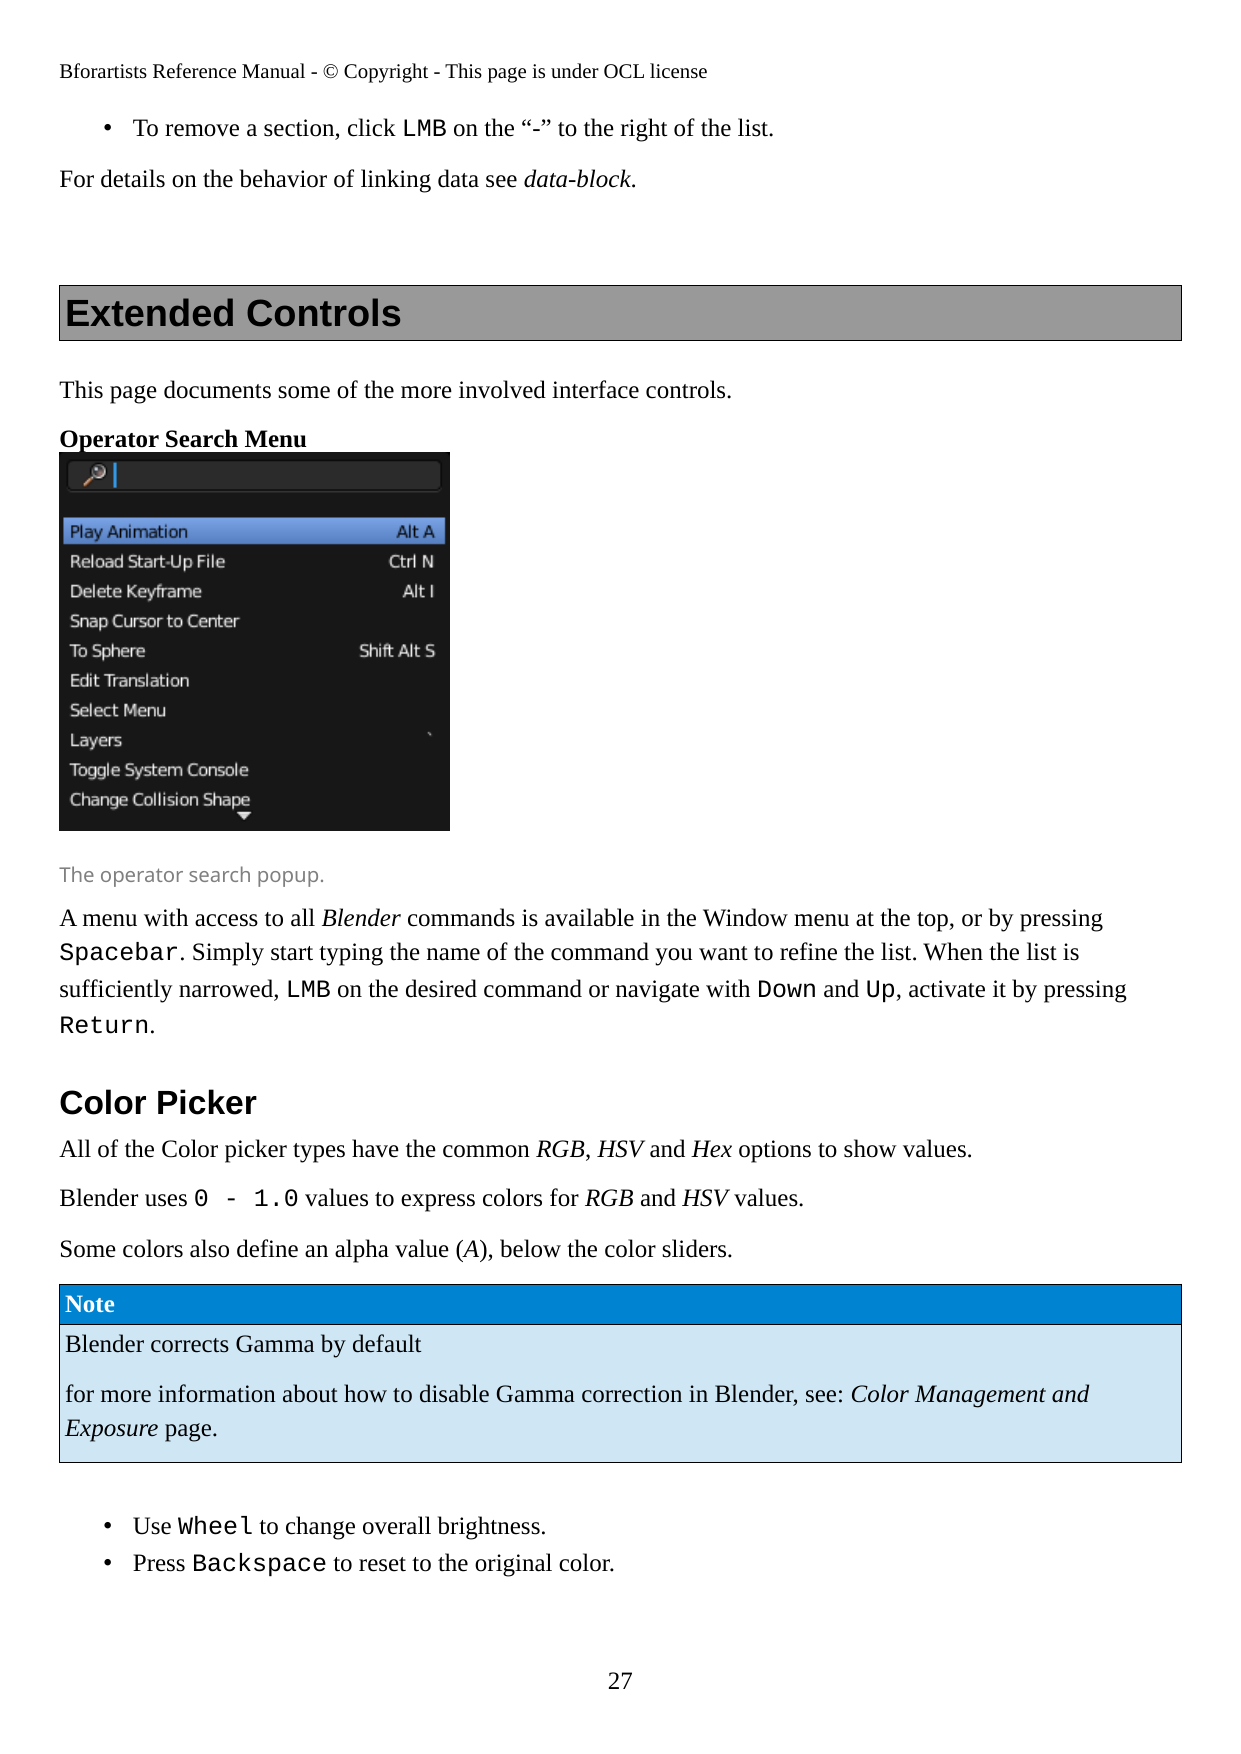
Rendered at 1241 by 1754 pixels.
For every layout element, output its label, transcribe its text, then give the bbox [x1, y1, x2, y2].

text Blender uses 0 - 1.0 values to express colors for RGB and HSV values. [59, 1183, 1181, 1214]
table_cell Blender corrects Gamma by default for more information about how to disable Gamma correction in Blender, see: Color Management and Exposure page. [60, 1325, 1181, 1462]
text All of the Color picker types have the common RGB, HSV and Hex options to show values. [59, 1134, 1181, 1162]
table_header Extended Controls [60, 286, 1181, 340]
subtitle Operator Search Menu [59, 424, 1181, 453]
text Some colors also define an alpha value (A), below the color sliders. [59, 1234, 1181, 1263]
subtitle Color Picker [59, 1083, 1181, 1121]
text A menu with access to all Blender commands is available in the Window menu at the top, or by pressing Spacebar. Simply start typing the name of the command you want to refine the list. When the list is sufficiently narrowed, LMB on the desired command or navigate with Down and Up, activate it by pressing Return. [59, 903, 1181, 1041]
list Use Wheel to change overall brightness. [103, 1511, 1181, 1542]
list To remove a section, click LMB on the “-” to the right of the list. [103, 113, 1181, 143]
text For details on the behavior of linking data see data-block. [59, 164, 1181, 193]
list Press Backspace to reset to the original color. [103, 1548, 1181, 1579]
text This page documents some of the more involved interface controls. [59, 375, 1181, 404]
text The operator search popup. [59, 857, 1181, 888]
picture [59, 452, 450, 831]
table_header Note [60, 1285, 1181, 1324]
